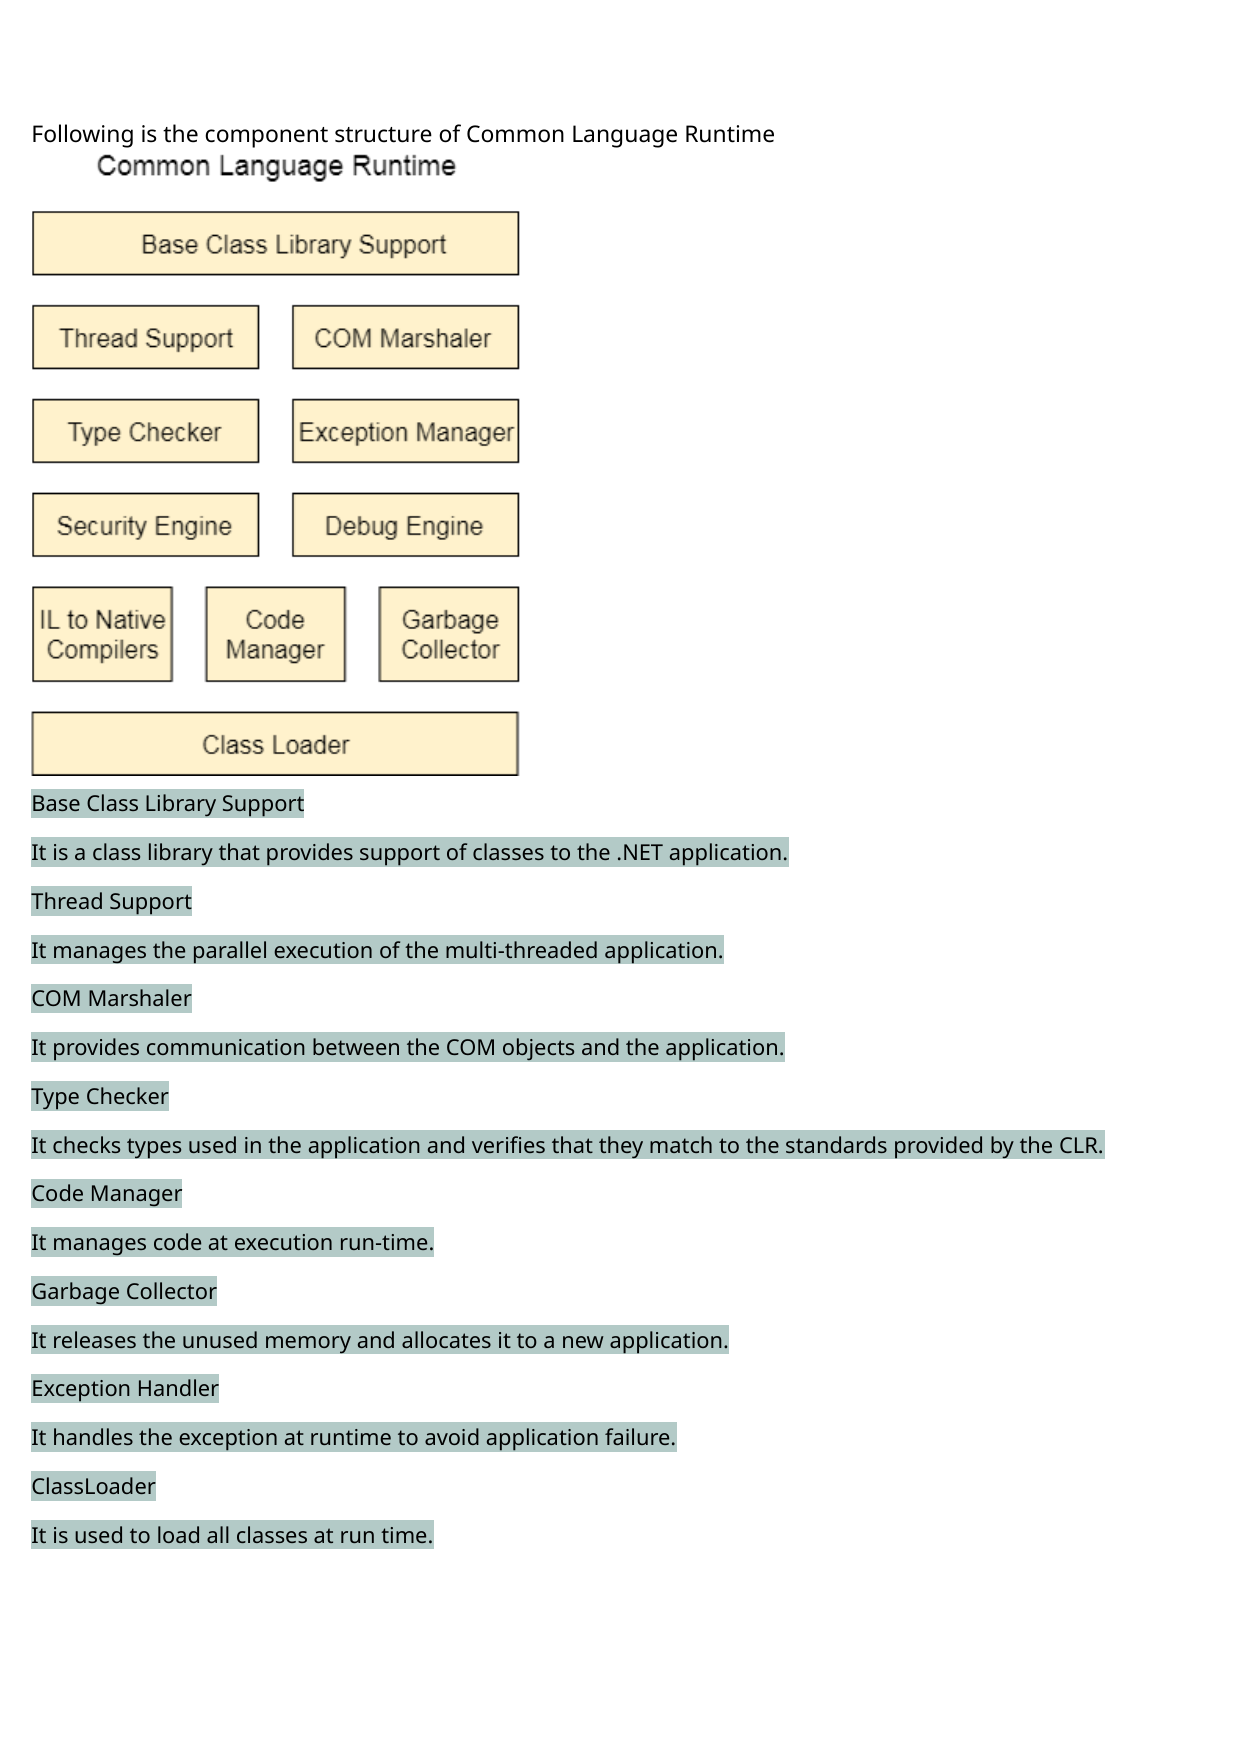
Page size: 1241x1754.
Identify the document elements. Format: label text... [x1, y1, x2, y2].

text ClassLoader [31, 1471, 1210, 1501]
text Base Class Library Support [31, 788, 1210, 818]
text It releases the unused memory and allocates it to a new application. [31, 1325, 1210, 1354]
text It is used to load all classes at run time. [31, 1520, 1210, 1549]
text COM Marshaler [31, 983, 1210, 1013]
text Thread Support [31, 886, 1210, 916]
text It is a class library that provides support of classes to the .NET application. [31, 837, 1210, 867]
picture [31, 149, 521, 776]
text It manages code at execution run-time. [31, 1227, 1210, 1257]
text It provides communication between the COM objects and the application. [31, 1032, 1210, 1062]
text It manages the parallel execution of the multi-threaded application. [31, 935, 1210, 964]
text Garbage Collector [31, 1276, 1210, 1306]
text It handles the exception at runtime to avoid application failure. [31, 1422, 1210, 1452]
text Exception Handler [31, 1373, 1210, 1403]
text Type Checker [31, 1081, 1210, 1111]
text Code Manager [31, 1178, 1210, 1208]
text It checks types used in the application and verifies that they match to the standards provided by the CLR. [31, 1130, 1210, 1159]
subtitle Following is the component structure of Common Language Runtime [31, 118, 1210, 776]
